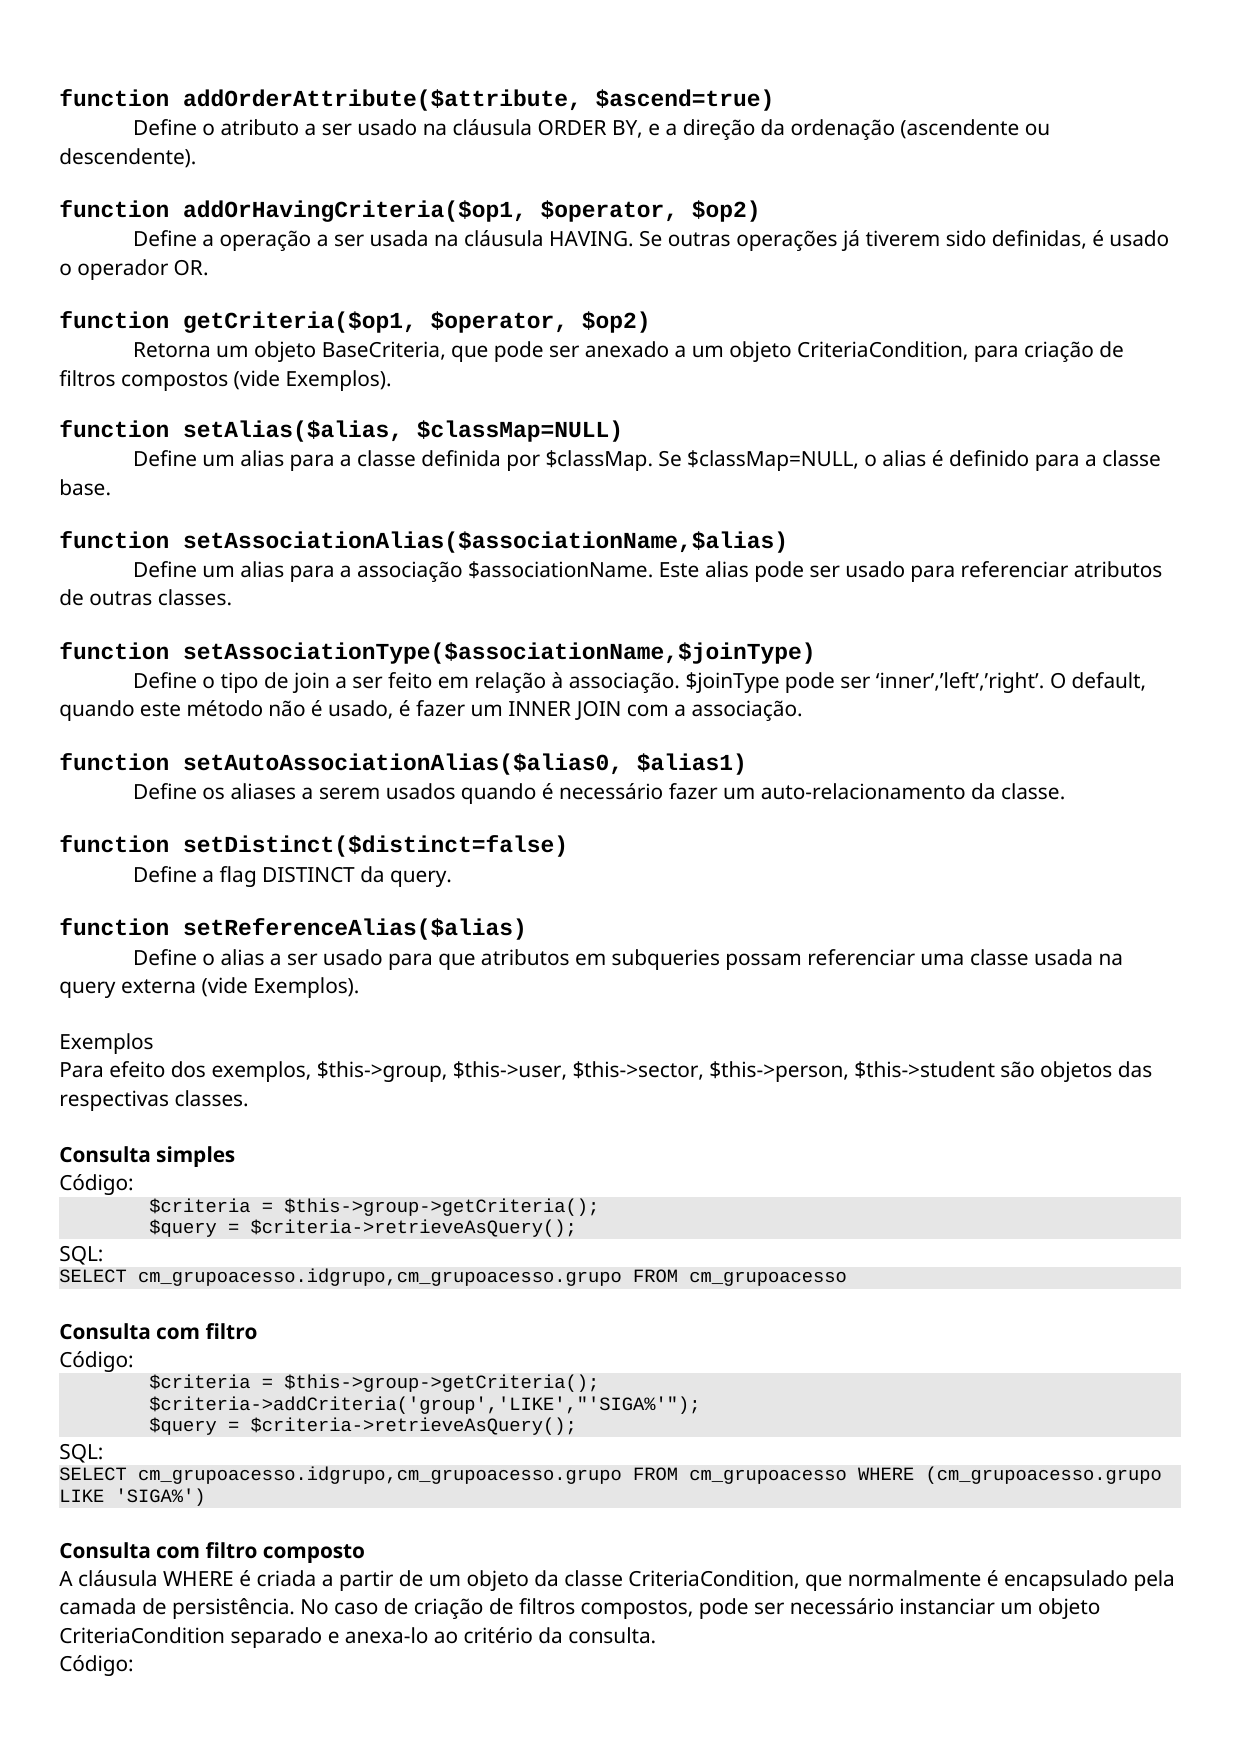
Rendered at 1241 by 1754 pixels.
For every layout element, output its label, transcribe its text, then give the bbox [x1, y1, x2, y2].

text Define um alias para a associação $associationName. Este alias pode ser usado para referenciar atributos de outras classes. [59, 555, 1181, 612]
text Define o atributo a ser usado na cláusula ORDER BY, e a direção da ordenação (ascendente ou descendente). [59, 113, 1181, 170]
text Define a flag DISTINCT da query. [59, 860, 1181, 888]
text $criteria = $this->group->getCriteria(); [59, 1197, 1181, 1218]
text Define a operação a ser usada na cláusula HAVING. Se outras operações já tiverem sido definidas, é usado o operador OR. [59, 224, 1181, 281]
text function setDistinct($distinct=false) [59, 834, 1181, 860]
text Consulta com filtro composto [59, 1536, 1181, 1564]
text Consulta simples [59, 1140, 1181, 1168]
text $criteria->addCriteria('group','LIKE',"'SIGA%'"); [59, 1394, 1181, 1416]
text function setAutoAssociationAlias($alias0, $alias1) [59, 751, 1181, 777]
text SQL: [59, 1437, 1181, 1465]
text Define os aliases a serem usados quando é necessário fazer um auto-relacionamento da classe. [59, 777, 1181, 805]
text A cláusula WHERE é criada a partir de um objeto da classe CriteriaCondition, que normalmente é encapsulado pela camada de persistência. No caso de criação de filtros compostos, pode ser necessário instanciar um objeto CriteriaCondition separado e anexa-lo ao critério da consulta. [59, 1564, 1181, 1649]
text $criteria = $this->group->getCriteria(); [59, 1373, 1181, 1394]
text Consulta com filtro [59, 1317, 1181, 1345]
text function setReferenceAlias($alias) [59, 916, 1181, 943]
text function setAlias($alias, $classMap=NULL) [59, 418, 1181, 444]
text Código: [59, 1345, 1181, 1373]
text function addOrHavingCriteria($op1, $operator, $op2) [59, 198, 1181, 224]
text SQL: [59, 1239, 1181, 1267]
text function setAssociationAlias($associationName,$alias) [59, 529, 1181, 555]
text Retorna um objeto BaseCriteria, que pode ser anexado a um objeto CriteriaCondition, para criação de filtros compostos (vide Exemplos). [59, 335, 1181, 392]
text function addOrderAttribute($attribute, $ascend=true) [59, 87, 1181, 113]
text Código: [59, 1168, 1181, 1197]
text SELECT cm_grupoacesso.idgrupo,cm_grupoacesso.grupo FROM cm_grupoacesso [59, 1267, 1181, 1289]
text function getCriteria($op1, $operator, $op2) [59, 309, 1181, 335]
text Para efeito dos exemplos, $this->group, $this->user, $this->sector, $this->person, $this->student são objetos das respectivas classes. [59, 1056, 1181, 1112]
text Código: [59, 1649, 1181, 1677]
text $query = $criteria->retrieveAsQuery(); [59, 1218, 1181, 1239]
text Exemplos [59, 1027, 1181, 1056]
text function setAssociationType($associationName,$joinType) [59, 640, 1181, 666]
text Define um alias para a classe definida por $classMap. Se $classMap=NULL, o alias é definido para a classe base. [59, 444, 1181, 501]
text $query = $criteria->retrieveAsQuery(); [59, 1416, 1181, 1437]
text Define o alias a ser usado para que atributos em subqueries possam referenciar uma classe usada na query externa (vide Exemplos). [59, 943, 1181, 999]
text SELECT cm_grupoacesso.idgrupo,cm_grupoacesso.grupo FROM cm_grupoacesso WHERE (cm_grupoacesso.grupo LIKE 'SIGA%') [59, 1465, 1181, 1508]
text Define o tipo de join a ser feito em relação à associação. $joinType pode ser ‘inner’,’left’,’right’. O default, quando este método não é usado, é fazer um INNER JOIN com a associação. [59, 666, 1181, 723]
